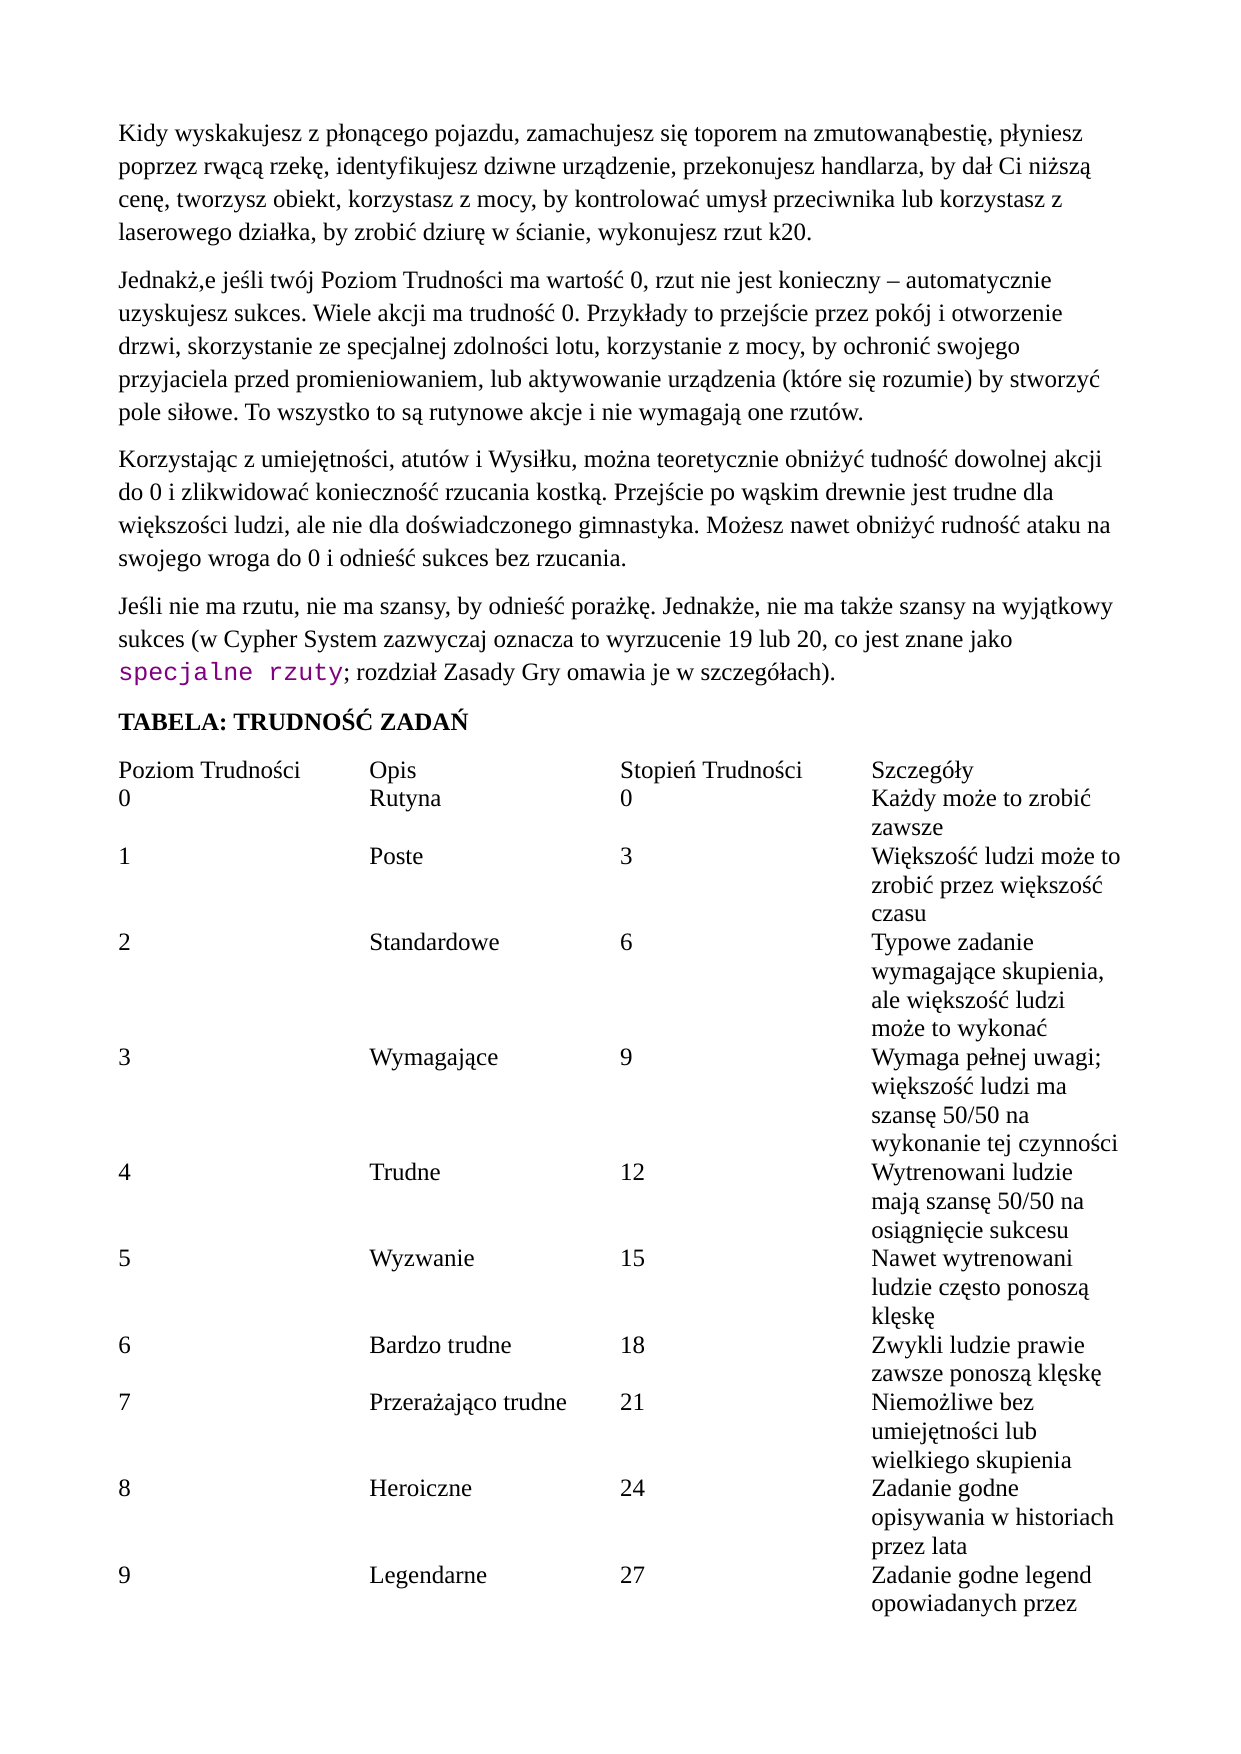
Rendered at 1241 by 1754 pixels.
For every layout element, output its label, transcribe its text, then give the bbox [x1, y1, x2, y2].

table_cell Nawet wytrenowani ludzie często ponoszą klęskę [871, 1244, 1122, 1330]
table_cell Zwykli ludzie prawie zawsze ponoszą klęskę [871, 1330, 1122, 1387]
table_cell 21 [620, 1387, 871, 1473]
table_cell 7 [118, 1387, 369, 1473]
table_cell 5 [118, 1244, 369, 1330]
table_cell 9 [118, 1560, 369, 1617]
table_header Opis [369, 755, 620, 783]
table_cell Legendarne [369, 1560, 620, 1617]
table_cell 2 [118, 927, 369, 1042]
table_cell 3 [118, 1042, 369, 1157]
table_cell 6 [620, 927, 871, 1042]
table_cell Wyzwanie [369, 1244, 620, 1330]
table_cell Zadanie godne legend opowiadanych przez [871, 1560, 1122, 1617]
table_cell Zadanie godne opisywania w historiach przez lata [871, 1474, 1122, 1560]
text Kidy wyskakujesz z płonącego pojazdu, zamachujesz się toporem na zmutowanąbestię, płyniesz poprzez rwącą rzekę, identyfikujesz dziwne urządzenie, przekonujesz handlarza, by dał Ci niższą cenę, tworzysz obiekt, korzystasz z mocy, by kontrolować umysł przeciwnika lub korzystasz z laserowego działka, by zrobić dziurę w ścianie, wykonujesz rzut k20. [118, 118, 1122, 246]
table_cell 18 [620, 1330, 871, 1387]
table_cell Wymaga pełnej uwagi; większość ludzi ma szansę 50/50 na wykonanie tej czynności [871, 1042, 1122, 1157]
table_cell Wytrenowani ludzie mają szansę 50/50 na osiągnięcie sukcesu [871, 1157, 1122, 1243]
table_cell 0 [620, 784, 871, 841]
table_cell 27 [620, 1560, 871, 1617]
table_cell Większość ludzi może to zrobić przez większość czasu [871, 841, 1122, 927]
table_cell 12 [620, 1157, 871, 1243]
table_cell 9 [620, 1042, 871, 1157]
table_cell 0 [118, 784, 369, 841]
table_header Szczegóły [871, 755, 1122, 783]
table_cell 1 [118, 841, 369, 927]
table_header Stopień Trudności [620, 755, 871, 783]
table_cell Heroiczne [369, 1474, 620, 1560]
table_cell Standardowe [369, 927, 620, 1042]
table_cell 3 [620, 841, 871, 927]
table_cell Niemożliwe bez umiejętności lub wielkiego skupienia [871, 1387, 1122, 1473]
table_cell Trudne [369, 1157, 620, 1243]
table_cell 6 [118, 1330, 369, 1387]
table_cell 4 [118, 1157, 369, 1243]
table_header Poziom Trudności [118, 755, 369, 783]
text Jeśli nie ma rzutu, nie ma szansy, by odnieść porażkę. Jednakże, nie ma także szansy na wyjątkowy sukces (w Cypher System zazwyczaj oznacza to wyrzucenie 19 lub 20, co jest znane jako specjalne rzuty; rozdział Zasady Gry omawia je w szczegółach). [118, 591, 1122, 688]
table_cell Poste [369, 841, 620, 927]
table_cell 24 [620, 1474, 871, 1560]
table_cell Rutyna [369, 784, 620, 841]
table_cell Wymagające [369, 1042, 620, 1157]
table_cell Typowe zadanie wymagające skupienia, ale większość ludzi może to wykonać [871, 927, 1122, 1042]
table_cell 8 [118, 1474, 369, 1560]
table_cell Każdy może to zrobić zawsze [871, 784, 1122, 841]
table_cell 15 [620, 1244, 871, 1330]
text Korzystając z umiejętności, atutów i Wysiłku, można teoretycznie obniżyć tudność dowolnej akcji do 0 i zlikwidować konieczność rzucania kostką. Przejście po wąskim drewnie jest trudne dla większości ludzi, ale nie dla doświadczonego gimnastyka. Możesz nawet obniżyć rudność ataku na swojego wroga do 0 i odnieść sukces bez rzucania. [118, 444, 1122, 572]
text Jednakż,e jeśli twój Poziom Trudności ma wartość 0, rzut nie jest konieczny – automatycznie uzyskujesz sukces. Wiele akcji ma trudność 0. Przykłady to przejście przez pokój i otworzenie drzwi, skorzystanie ze specjalnej zdolności lotu, korzystanie z mocy, by ochronić swojego przyjaciela przed promieniowaniem, lub aktywowanie urządzenia (które się rozumie) by stworzyć pole siłowe. To wszystko to są rutynowe akcje i nie wymagają one rzutów. [118, 265, 1122, 426]
table_cell Bardzo trudne [369, 1330, 620, 1387]
table_cell Przerażająco trudne [369, 1387, 620, 1473]
text TABELA: TRUDNOŚĆ ZADAŃ [118, 707, 1122, 736]
